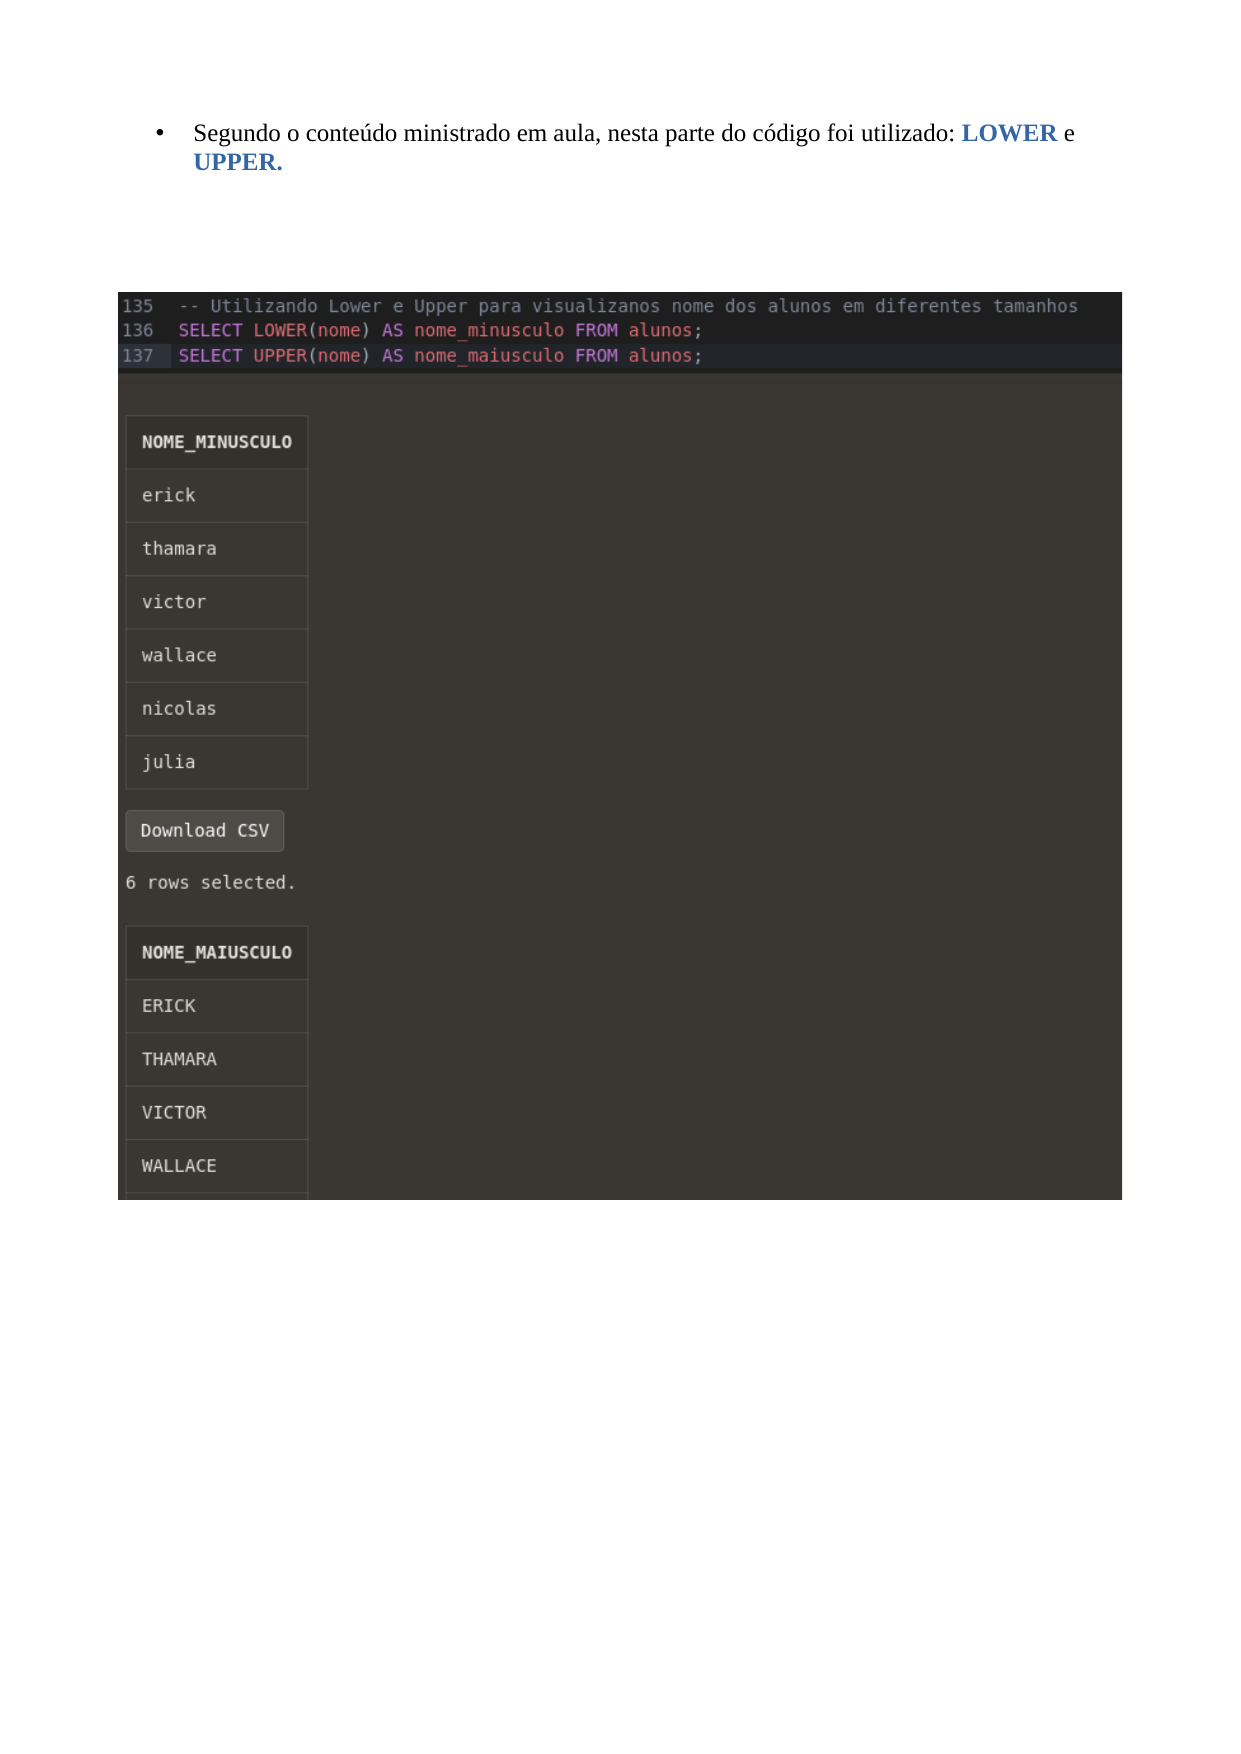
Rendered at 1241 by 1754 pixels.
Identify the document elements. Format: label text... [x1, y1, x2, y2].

picture [118, 292, 1123, 1200]
list Segundo o conteúdo ministrado em aula, nesta parte do código foi utilizado: LOWER e UPPER. [156, 118, 1122, 176]
